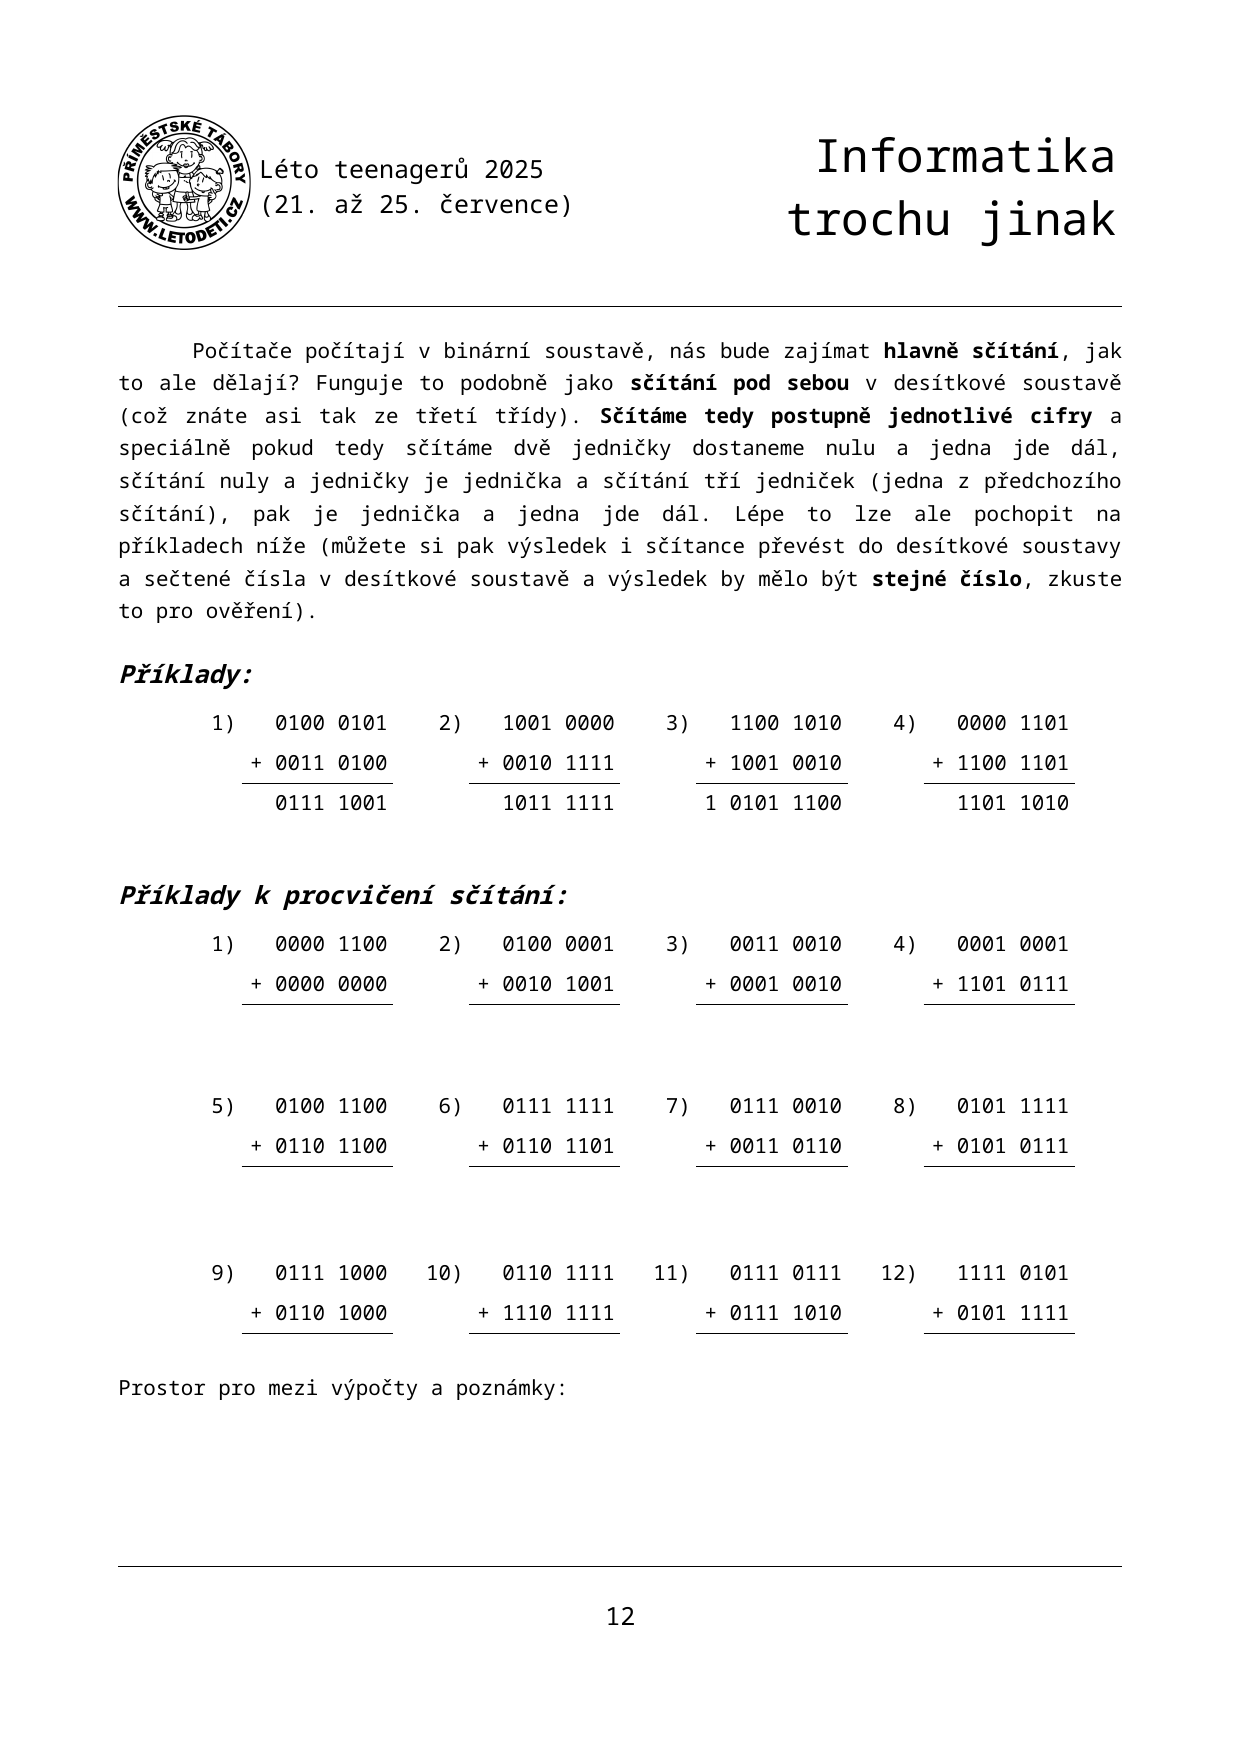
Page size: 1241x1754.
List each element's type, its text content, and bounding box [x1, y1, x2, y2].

table_cell [166, 1166, 242, 1206]
table_cell [242, 1167, 393, 1206]
table_cell [393, 1293, 469, 1333]
table_header 0000 1101 [924, 703, 1075, 743]
table_header 0100 0101 [242, 703, 393, 743]
table_cell + 0011 0110 [696, 1126, 847, 1166]
table_cell [166, 1004, 242, 1044]
table_cell + 1101 0111 [924, 964, 1075, 1004]
table_cell + 1001 0010 [696, 743, 847, 783]
table_header 2) [393, 924, 469, 964]
table_header 0100 1100 [242, 1086, 393, 1126]
table_cell [393, 783, 469, 823]
table_cell [620, 783, 696, 823]
table_cell [620, 1126, 696, 1166]
table_cell [393, 1166, 469, 1206]
table_header 1001 0000 [469, 703, 620, 743]
table_cell [848, 1004, 923, 1044]
table_cell [393, 743, 469, 783]
table_header 6) [393, 1086, 469, 1126]
table_cell [620, 743, 696, 783]
table_cell [393, 964, 469, 1004]
table_cell + 0011 0100 [242, 743, 393, 783]
table_cell + 0111 1010 [696, 1293, 847, 1333]
table_cell 1 0101 1100 [696, 784, 847, 823]
table_cell [242, 1005, 393, 1044]
table_cell [696, 1167, 847, 1206]
table_cell [166, 1293, 242, 1333]
table_cell 1011 1111 [469, 784, 620, 823]
table_cell [166, 1126, 242, 1166]
table_cell + 0101 1111 [924, 1293, 1075, 1333]
table_header 9) [166, 1253, 242, 1293]
table_header 0101 1111 [924, 1086, 1075, 1126]
table_cell [393, 1333, 469, 1373]
table_header 10) [393, 1253, 469, 1293]
table_cell 1101 1010 [924, 784, 1075, 823]
table_cell [393, 1126, 469, 1166]
table_header 0111 1111 [469, 1086, 620, 1126]
table_header 0001 0001 [924, 924, 1075, 964]
table_cell + 0110 1101 [469, 1126, 620, 1166]
table_cell + 1110 1111 [469, 1293, 620, 1333]
table_cell [166, 964, 242, 1004]
text Příklady: [118, 656, 1122, 690]
table_header 7) [620, 1086, 696, 1126]
table_header 3) [620, 924, 696, 964]
table_header 1) [166, 924, 242, 964]
table_header 12) [848, 1253, 923, 1293]
table_cell [848, 783, 923, 823]
table_header 0011 0010 [696, 924, 847, 964]
table_header 0111 0111 [696, 1253, 847, 1293]
table_cell + 0110 1100 [242, 1126, 393, 1166]
table_header 1111 0101 [924, 1253, 1075, 1293]
table_cell [620, 1166, 696, 1206]
table_cell [696, 1334, 847, 1373]
table_cell [469, 1334, 620, 1373]
table_cell [848, 1166, 923, 1206]
table_cell + 0010 1111 [469, 743, 620, 783]
table_cell [469, 1005, 620, 1044]
table_cell + 0110 1000 [242, 1293, 393, 1333]
table_header 4) [848, 703, 923, 743]
text Prostor pro mezi výpočty a poznámky: [118, 1373, 1122, 1401]
table_header 11) [620, 1253, 696, 1293]
table_header 0100 0001 [469, 924, 620, 964]
table_cell [924, 1167, 1075, 1206]
text Počítače počítají v binární soustavě, nás bude zajímat hlavně sčítání, jak to ale dělají? Funguje to podobně jako sčítání pod sebou v desítkové soustavě (což znáte asi tak ze třetí třídy). Sčítáme tedy postupně jednotlivé cifry a speciálně pokud tedy sčítáme dvě jedničky dostaneme nulu a jedna jde dál, sčítání nuly a jedničky je jednička a sčítání tří jedniček (jedna z předchozího sčítání), pak je jednička a jedna jde dál. Lépe to lze ale pochopit na příkladech níže (můžete si pak výsledek i sčítance převést do desítkové soustavy a sečtené čísla v desítkové soustavě a výsledek by mělo být stejné číslo, zkuste to pro ověření). [118, 336, 1122, 625]
table_header 1100 1010 [696, 703, 847, 743]
table_cell [393, 1004, 469, 1044]
table_header 0111 1000 [242, 1253, 393, 1293]
table_header 0111 0010 [696, 1086, 847, 1126]
table_header 4) [848, 924, 923, 964]
table_header 2) [393, 703, 469, 743]
table_cell + 0010 1001 [469, 964, 620, 1004]
table_cell [848, 743, 923, 783]
table_cell [924, 1005, 1075, 1044]
table_cell [166, 1333, 242, 1373]
table_header 0000 1100 [242, 924, 393, 964]
table_cell [620, 1004, 696, 1044]
table_cell [469, 1167, 620, 1206]
table_cell + 0101 0111 [924, 1126, 1075, 1166]
text Příklady k procvičení sčítání: [118, 877, 1122, 911]
table_header 5) [166, 1086, 242, 1126]
table_cell [924, 1334, 1075, 1373]
table_header 3) [620, 703, 696, 743]
table_header 1) [166, 703, 242, 743]
table_cell [620, 1333, 696, 1373]
table_cell [848, 1126, 923, 1166]
table_cell [848, 964, 923, 1004]
table_header 0110 1111 [469, 1253, 620, 1293]
table_cell [242, 1334, 393, 1373]
table_cell + 0001 0010 [696, 964, 847, 1004]
table_cell + 1100 1101 [924, 743, 1075, 783]
table_cell [848, 1333, 923, 1373]
table_cell [620, 1293, 696, 1333]
table_cell + 0000 0000 [242, 964, 393, 1004]
table_cell [166, 783, 242, 823]
table_cell [620, 964, 696, 1004]
table_cell [166, 743, 242, 783]
table_header 8) [848, 1086, 923, 1126]
table_cell 0111 1001 [242, 784, 393, 823]
picture [117, 114, 251, 250]
table_cell [696, 1005, 847, 1044]
table_cell [848, 1293, 923, 1333]
